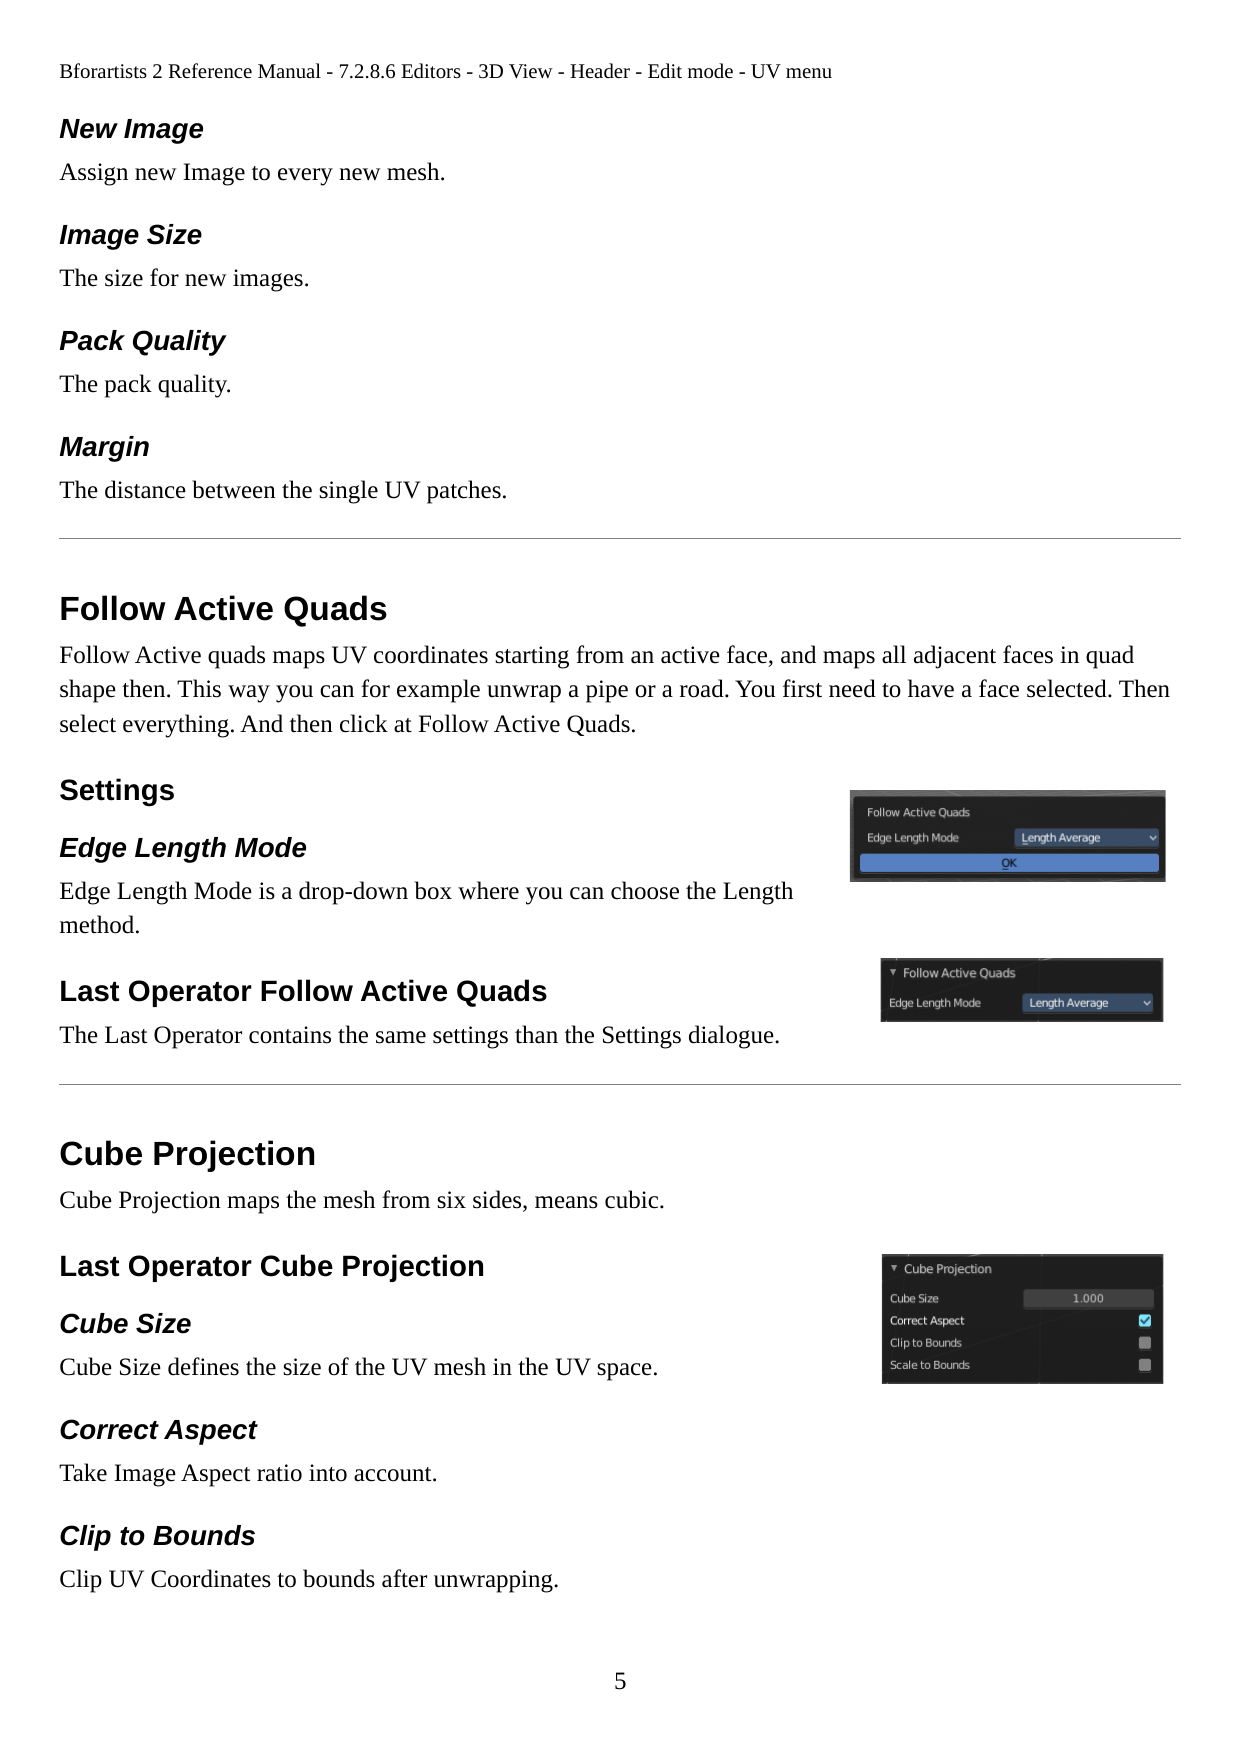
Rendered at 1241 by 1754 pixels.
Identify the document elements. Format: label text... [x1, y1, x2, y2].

subtitle Cube Projection [59, 1134, 1181, 1173]
subtitle Settings [59, 773, 1181, 806]
picture [881, 1254, 1164, 1384]
text The distance between the single UV patches. [59, 475, 1181, 503]
text The pack quality. [59, 369, 1181, 398]
subtitle Edge Length Mode [59, 831, 849, 863]
subtitle Follow Active Quads [59, 589, 1181, 627]
subtitle Cube Size [59, 1308, 881, 1339]
subtitle New Image [59, 113, 1181, 144]
text Edge Length Mode is a drop-down box where you can choose the Length method. [59, 876, 1181, 939]
text Take Image Aspect ratio into account. [59, 1458, 1181, 1487]
text Cube Size defines the size of the UV mesh in the UV space. [59, 1352, 881, 1381]
text Follow Active quads maps UV coordinates starting from an active face, and maps all adjacent faces in quad shape then. This way you can for example unwrap a pipe or a road. You first need to have a face selected. Then select everything. And then click at Follow Active Quads. [59, 640, 1181, 738]
text Clip UV Coordinates to bounds after unwrapping. [59, 1564, 1181, 1593]
subtitle [1166, 831, 1181, 863]
picture [880, 958, 1164, 1022]
picture [849, 790, 1166, 882]
subtitle Last Operator Follow Active Quads [59, 974, 880, 1008]
text Cube Projection maps the mesh from six sides, means cubic. [59, 1185, 1181, 1214]
subtitle Pack Quality [59, 324, 1181, 356]
text The Last Operator contains the same settings than the Settings dialogue. [59, 1020, 1181, 1049]
subtitle Last Operator Cube Projection [59, 1249, 1181, 1283]
subtitle Margin [59, 430, 1181, 462]
subtitle Correct Aspect [59, 1414, 1181, 1446]
text Assign new Image to every new mesh. [59, 157, 1181, 186]
subtitle [1164, 1308, 1181, 1339]
subtitle Clip to Bounds [59, 1519, 1181, 1551]
text The size for new images. [59, 263, 1181, 292]
subtitle Image Size [59, 218, 1181, 250]
